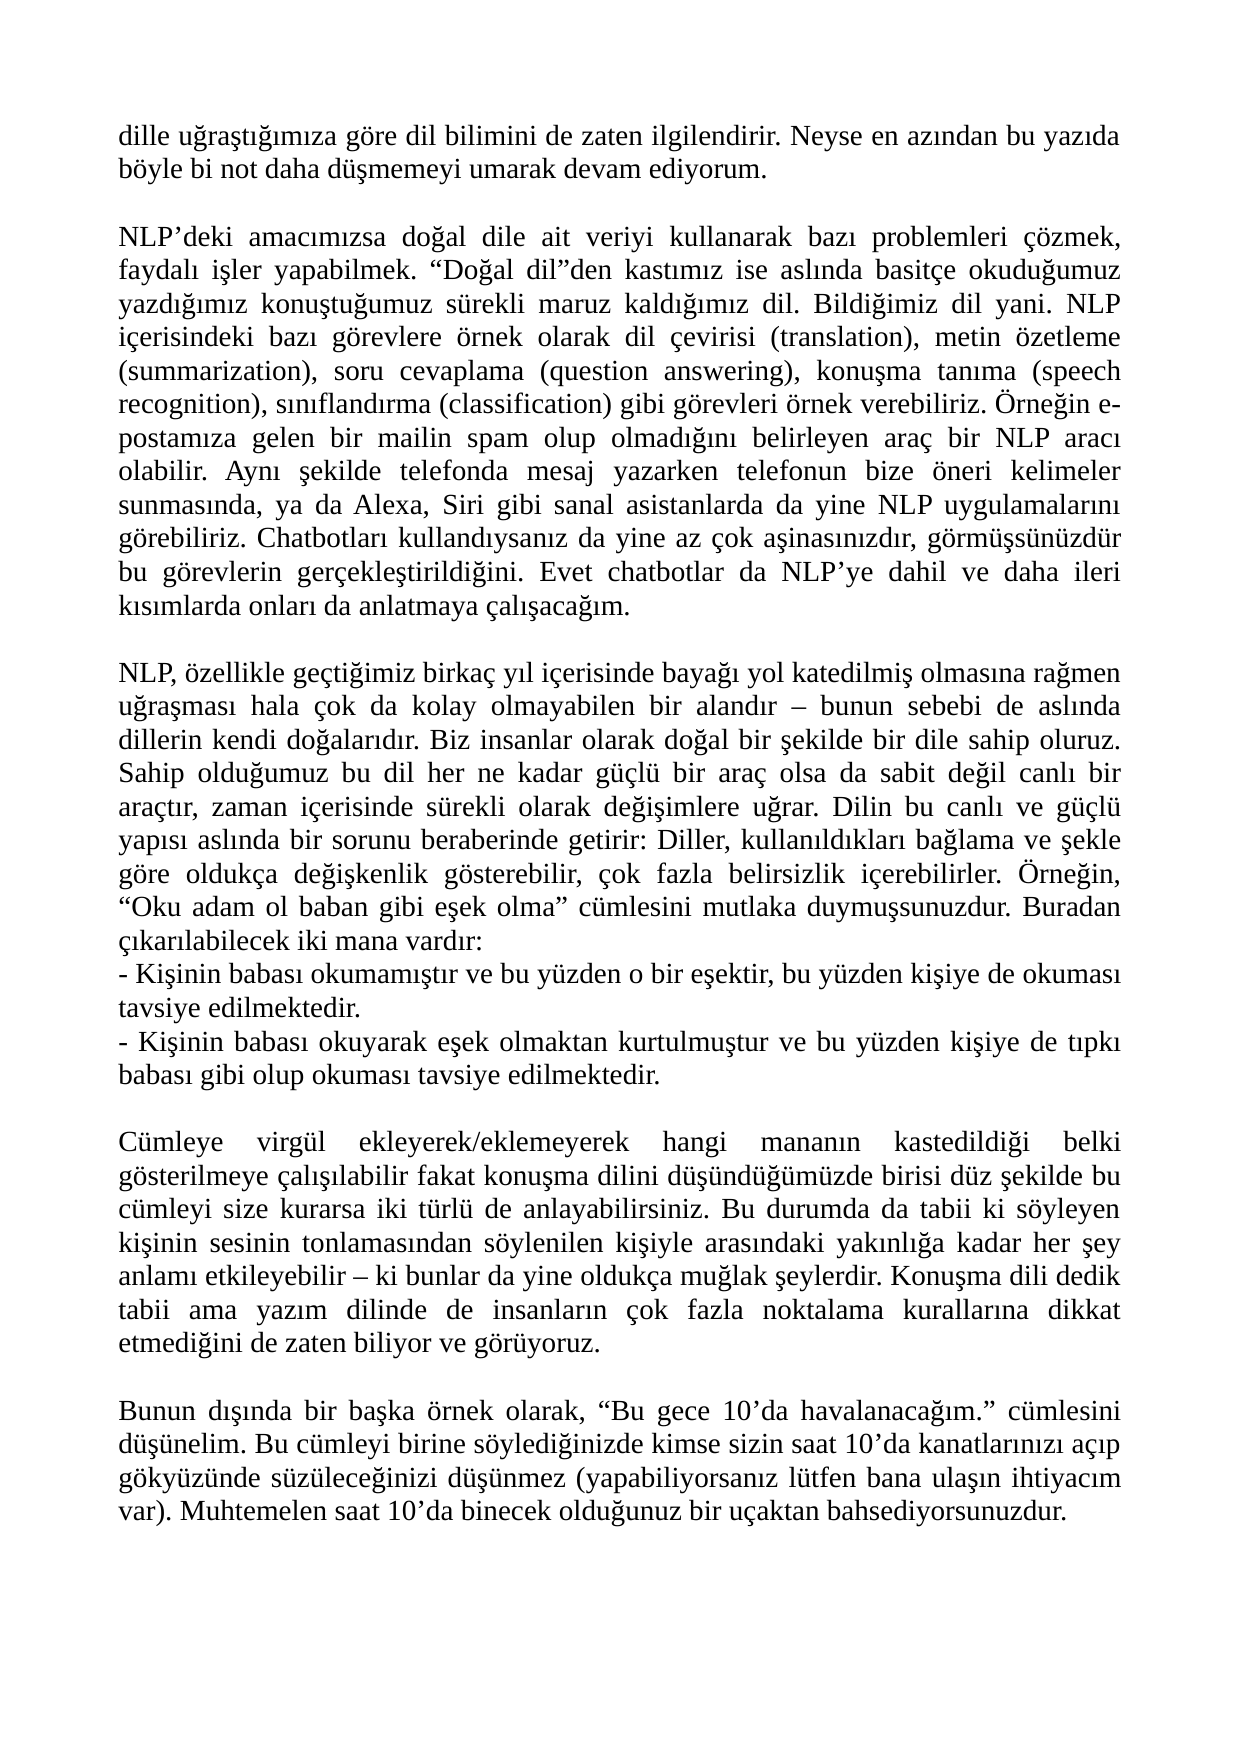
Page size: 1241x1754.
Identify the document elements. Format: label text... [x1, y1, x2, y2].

text NLP, özellikle geçtiğimiz birkaç yıl içerisinde bayağı yol katedilmiş olmasına rağmen uğraşması hala çok da kolay olmayabilen bir alandır – bunun sebebi de aslında dillerin kendi doğalarıdır. Biz insanlar olarak doğal bir şekilde bir dile sahip oluruz. Sahip olduğumuz bu dil her ne kadar güçlü bir araç olsa da sabit değil canlı bir araçtır, zaman içerisinde sürekli olarak değişimlere uğrar. Dilin bu canlı ve güçlü yapısı aslında bir sorunu beraberinde getirir: Diller, kullanıldıkları bağlama ve şekle göre oldukça değişkenlik gösterebilir, çok fazla belirsizlik içerebilirler. Örneğin, “Oku adam ol baban gibi eşek olma” cümlesini mutlaka duymuşsunuzdur. Buradan çıkarılabilecek iki mana vardır: [118, 655, 1122, 957]
text NLP’deki amacımızsa doğal dile ait veriyi kullanarak bazı problemleri çözmek, faydalı işler yapabilmek. “Doğal dil”den kastımız ise aslında basitçe okuduğumuz yazdığımız konuştuğumuz sürekli maruz kaldığımız dil. Bildiğimiz dil yani. NLP içerisindeki bazı görevlere örnek olarak dil çevirisi (translation), metin özetleme (summarization), soru cevaplama (question answering), konuşma tanıma (speech recognition), sınıflandırma (classification) gibi görevleri örnek verebiliriz. Örneğin e-postamıza gelen bir mailin spam olup olmadığını belirleyen araç bir NLP aracı olabilir. Aynı şekilde telefonda mesaj yazarken telefonun bize öneri kelimeler sunmasında, ya da Alexa, Siri gibi sanal asistanlarda da yine NLP uygulamalarını görebiliriz. Chatbotları kullandıysanız da yine az çok aşinasınızdır, görmüşsünüzdür bu görevlerin gerçekleştirildiğini. Evet chatbotlar da NLP’ye dahil ve daha ileri kısımlarda onları da anlatmaya çalışacağım. [118, 219, 1122, 621]
text dille uğraştığımıza göre dil bilimini de zaten ilgilendirir. Neyse en azından bu yazıda böyle bi not daha düşmemeyi umarak devam ediyorum. [118, 118, 1122, 185]
text Cümleye virgül ekleyerek/eklemeyerek hangi mananın kastedildiği belki gösterilmeye çalışılabilir fakat konuşma dilini düşündüğümüzde birisi düz şekilde bu cümleyi size kurarsa iki türlü de anlayabilirsiniz. Bu durumda da tabii ki söyleyen kişinin sesinin tonlamasından söylenilen kişiyle arasındaki yakınlığa kadar her şey anlamı etkileyebilir – ki bunlar da yine oldukça muğlak şeylerdir. Konuşma dili dedik tabii ama yazım dilinde de insanların çok fazla noktalama kurallarına dikkat etmediğini de zaten biliyor ve görüyoruz. [118, 1124, 1122, 1359]
text Bunun dışında bir başka örnek olarak, “Bu gece 10’da havalanacağım.” cümlesini düşünelim. Bu cümleyi birine söylediğinizde kimse sizin saat 10’da kanatlarınızı açıp gökyüzünde süzüleceğinizi düşünmez (yapabiliyorsanız lütfen bana ulaşın ihtiyacım var). Muhtemelen saat 10’da binecek olduğunuz bir uçaktan bahsediyorsunuzdur. [118, 1393, 1122, 1527]
text - Kişinin babası okuyarak eşek olmaktan kurtulmuştur ve bu yüzden kişiye de tıpkı babası gibi olup okuması tavsiye edilmektedir. [118, 1024, 1122, 1091]
text - Kişinin babası okumamıştır ve bu yüzden o bir eşektir, bu yüzden kişiye de okuması tavsiye edilmektedir. [118, 957, 1122, 1024]
